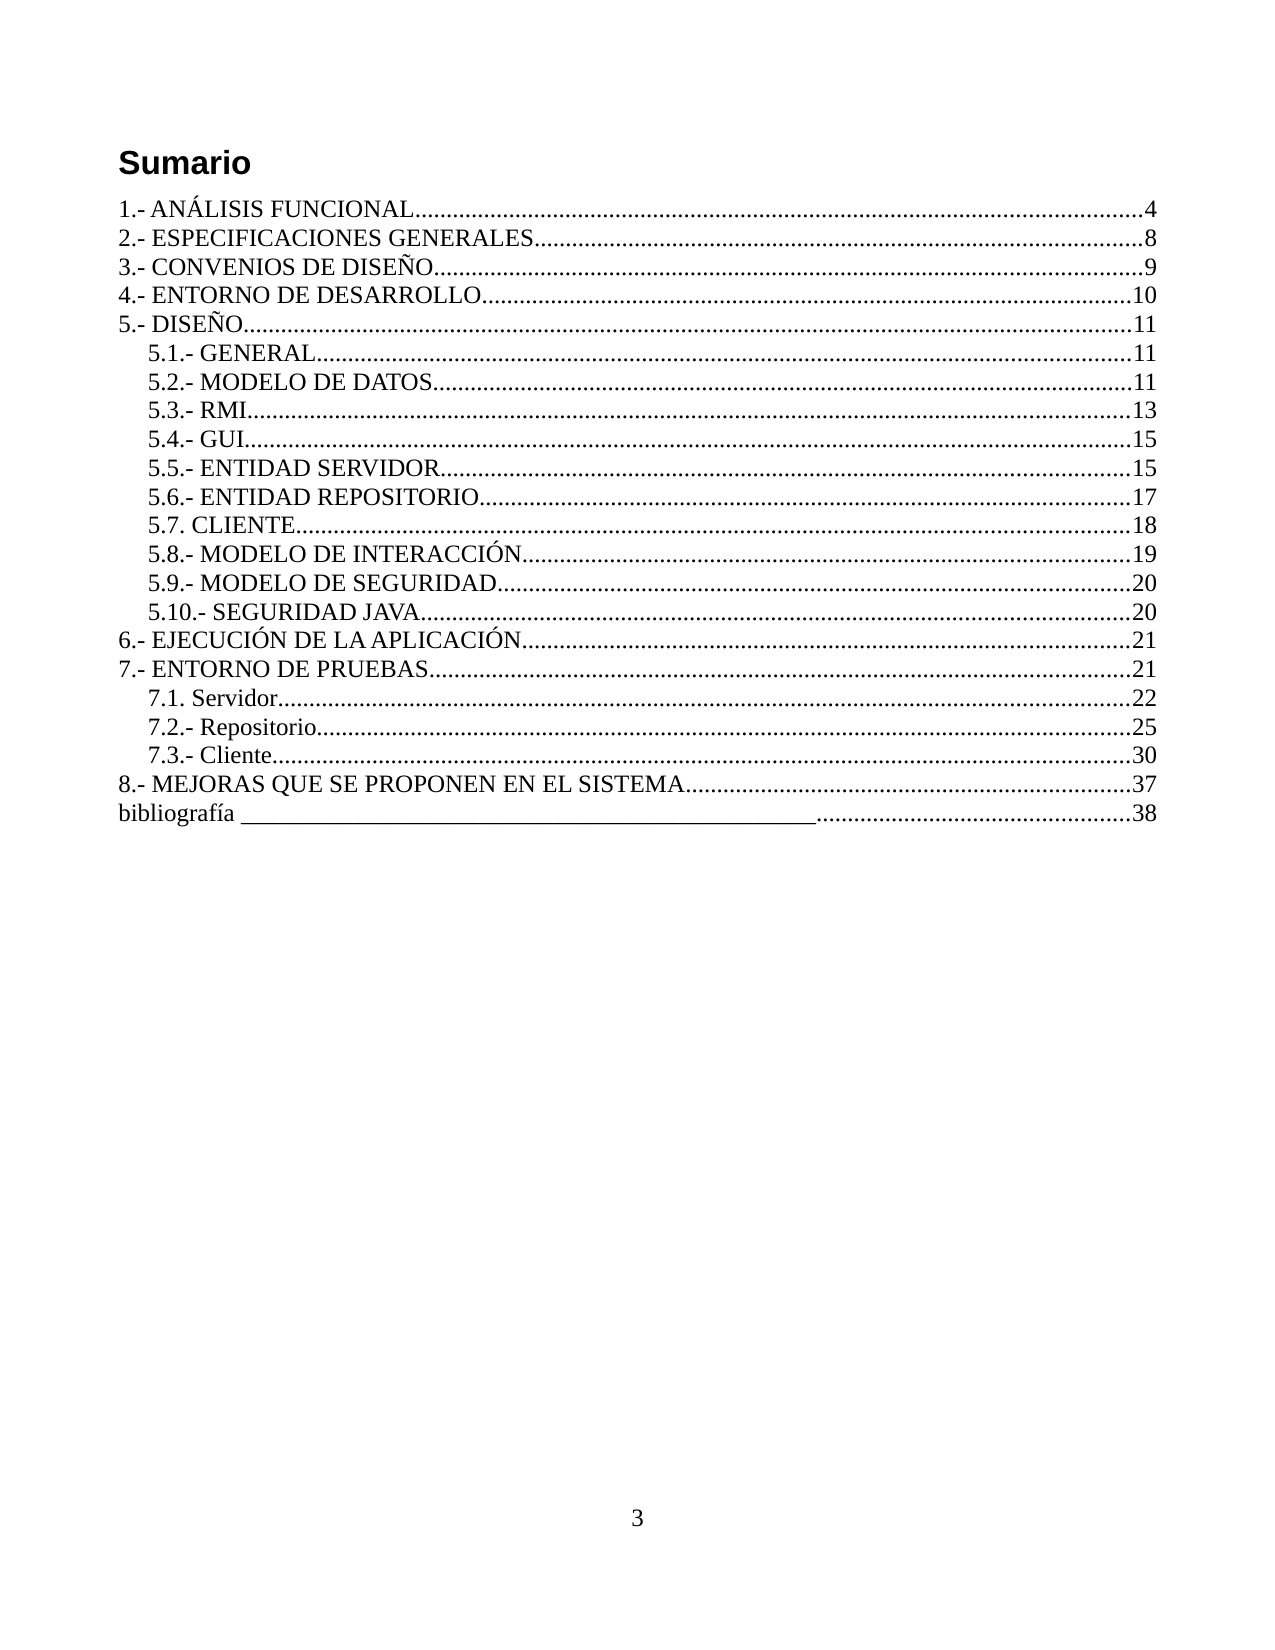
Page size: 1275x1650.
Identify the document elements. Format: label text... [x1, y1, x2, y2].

text 5.9.- MODELO DE SEGURIDAD 20 [148, 568, 1157, 597]
text 8.- MEJORAS QUE SE PROPONEN EN EL SISTEMA 37 [118, 769, 1157, 798]
text 5.8.- MODELO DE INTERACCIÓN 19 [148, 539, 1157, 568]
text 1.- ANÁLISIS FUNCIONAL 4 [118, 194, 1157, 223]
text 7.2.- Repositorio 25 [148, 712, 1157, 740]
text 7.1. Servidor 22 [148, 683, 1157, 712]
text 5.7. CLIENTE 18 [148, 510, 1157, 539]
text 5.4.- GUI 15 [148, 424, 1157, 453]
text 5.6.- ENTIDAD REPOSITORIO 17 [148, 482, 1157, 510]
text 3.- CONVENIOS DE DISEÑO 9 [118, 252, 1157, 280]
text 7.3.- Cliente 30 [148, 740, 1157, 769]
text 7.- ENTORNO DE PRUEBAS 21 [118, 654, 1157, 683]
text 5.2.- MODELO DE DATOS 11 [148, 367, 1157, 395]
text 6.- EJECUCIÓN DE LA APLICACIÓN 21 [118, 625, 1157, 654]
text 5.- DISEÑO 11 [118, 309, 1157, 338]
text 2.- ESPECIFICACIONES GENERALES 8 [118, 223, 1157, 252]
text 5.1.- GENERAL 11 [148, 338, 1157, 367]
text 5.3.- RMI 13 [148, 395, 1157, 424]
text 4.- ENTORNO DE DESARROLLO 10 [118, 280, 1157, 309]
text bibliografía ______________________________________________ 38 [118, 798, 1157, 827]
subtitle Sumario [118, 143, 1157, 182]
text 5.10.- SEGURIDAD JAVA 20 [148, 597, 1157, 625]
text 5.5.- ENTIDAD SERVIDOR 15 [148, 453, 1157, 482]
